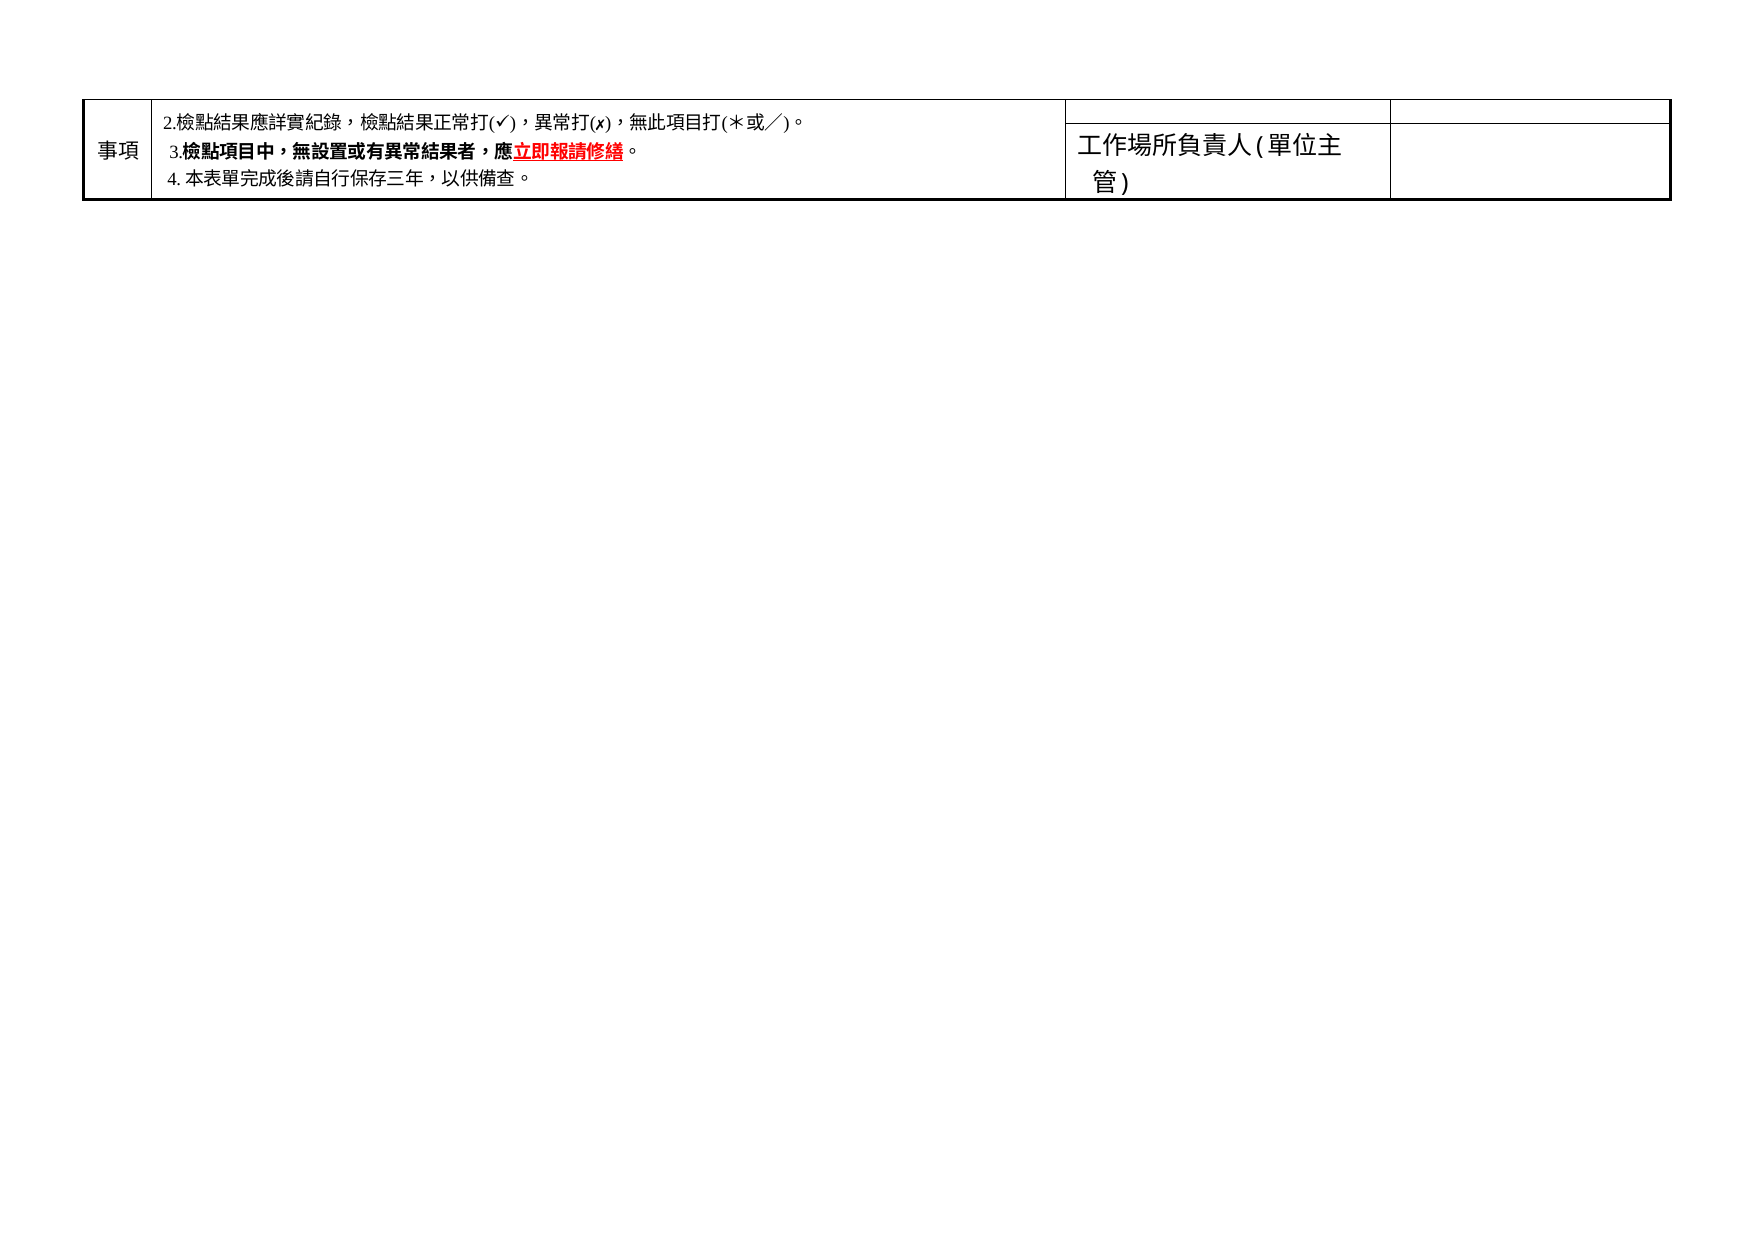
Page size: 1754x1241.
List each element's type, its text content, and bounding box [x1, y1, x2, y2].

table_cell [1066, 100, 1390, 123]
table_cell 事項 [85, 100, 151, 198]
table_cell [1391, 124, 1669, 198]
table_cell 2.檢點結果應詳實紀錄，檢點結果正常打()，異常打()，無此項目打(＊或／)。 3.檢點項目中，無設置或有異常結果者，應立即報請修繕。 4. 本表單完成後請自行保存三年，以供備查。 [152, 100, 1065, 198]
table_cell 工作場所負責人(單位主管) [1066, 124, 1390, 198]
table_cell [1391, 100, 1669, 123]
